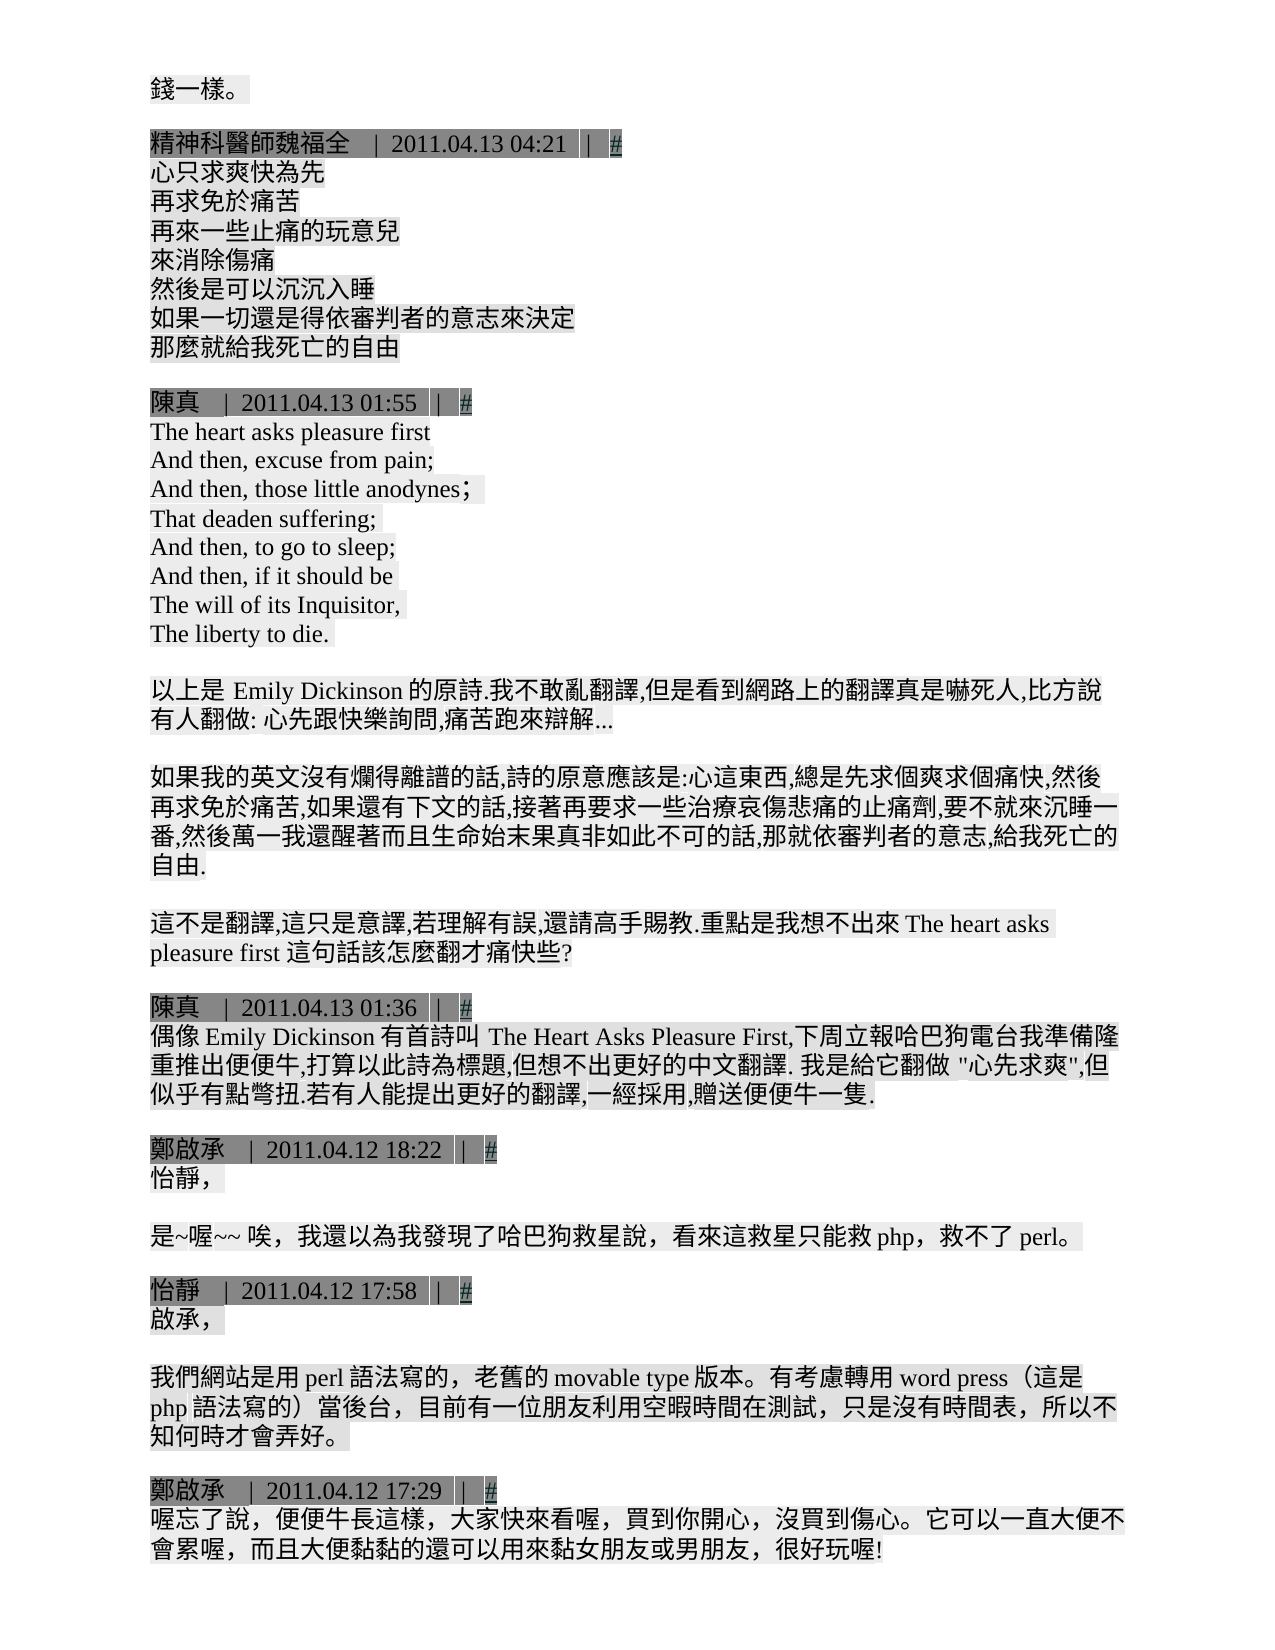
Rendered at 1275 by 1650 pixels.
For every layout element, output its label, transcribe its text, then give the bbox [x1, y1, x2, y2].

text The heart asks pleasure first And then, excuse from pain; And then, those little anodynes； That deaden suffering; And then, to go to sleep; And then, if it should be The will of its Inquisitor, The liberty to die. 以上是 Emily Dickinson的原詩.我不敢亂翻譯,但是看到網路上的翻譯真是嚇死人,比方說有人翻做: 心先跟快樂詢問,痛苦跑來辯解... 如果我的英文沒有爛得離譜的話,詩的原意應該是:心這東西,總是先求個爽求個痛快,然後再求免於痛苦,如果還有下文的話,接著再要求一些治療哀傷悲痛的止痛劑,要不就來沉睡一番,然後萬一我還醒著而且生命始末果真非如此不可的話,那就依審判者的意志,給我死亡的自由. 這不是翻譯,這只是意譯,若理解有誤,還請高手賜教.重點是我想不出來The heart asks pleasure first 這句話該怎麼翻才痛快些? [150, 417, 1125, 968]
text 鄭啟承 | 2011.04.12 17:29 | # [150, 1476, 1125, 1506]
text 精神科醫師魏福全 | 2011.04.13 04:21 | # [150, 129, 1125, 158]
text 陳真 | 2011.04.13 01:55 | # [150, 388, 1125, 417]
text 怡靜 | 2011.04.12 17:58 | # [150, 1276, 1125, 1306]
text 啟承， 我們網站是用perl語法寫的，老舊的movable type版本。有考慮轉用word press（這是php語法寫的）當後台，目前有一位朋友利用空暇時間在測試，只是沒有時間表，所以不知何時才會弄好。 [150, 1306, 1125, 1451]
text 偶像Emily Dickinson有首詩叫 The Heart Asks Pleasure First,下周立報哈巴狗電台我準備隆重推出便便牛,打算以此詩為標題,但想不出更好的中文翻譯. 我是給它翻做 "心先求爽",但似乎有點彆扭.若有人能提出更好的翻譯,一經採用,贈送便便牛一隻. [150, 1022, 1125, 1110]
text 陳真 | 2011.04.13 01:36 | # [150, 993, 1125, 1022]
text 心只求爽快為先 再求免於痛苦 再來一些止痛的玩意兒 來消除傷痛 然後是可以沉沉入睡 如果一切還是得依審判者的意志來決定 那麼就給我死亡的自由 [150, 158, 1125, 363]
text 喔忘了說，便便牛長這樣，大家快來看喔，買到你開心，沒買到傷心。它可以一直大便不會累喔，而且大便黏黏的還可以用來黏女朋友或男朋友，很好玩喔! [150, 1506, 1125, 1564]
text 鄭啟承 | 2011.04.12 18:22 | # [150, 1135, 1125, 1164]
text 怡靜， 是~喔~~ 唉，我還以為我發現了哈巴狗救星說，看來這救星只能救php，救不了perl。 [150, 1164, 1125, 1251]
text The Heart Asks Pleasure First 中文實在不知道怎麼講比較好。但這也是一首電影的曲子，叫作 The Piano (鋼琴師與她的情人)，劇情的細節有點忘了，但有一幕印象卻非常深刻。喜歡彈鋼琴卻不會說話的女主角原嫁蠻荒，下船時心愛的鋼琴被工人七手八腳丟在沙灘上，丈夫認為把筆重的鋼琴運回家很不划算，就把鋼琴連同外面的木箱放在沙灘上不管了。女主角不彈琴簡直快死了，乾脆直接把手伸進木箱的縫隙裡彈了起來。她女兒則在一旁沙灘上玩。 這首沙灘上的曲子就叫作 The Heart Asks Pleasure First，是我非常喜歡的一首曲子。它的另一個名字叫作 The Sacrifice。作曲者是 Michael Nyman。 http://www.youtube.com/watch?v=0Su8LXNS16A 人心往往是追求快樂的，在這一點上，人和任何動物沒有任何區別，一心求樂彷彿是上天賜予的一種禮物，一種祕密存摺似的。像在累積什麼財富一樣，你心底累積的快樂往往能在痛苦來臨之時發揮它的作用，總能應付掉一些可怕的支出，免於破產。銀行帳戶可以破產，人之破產卻往往是一場悲劇。 但明白這道理，我們仍然無法左右生命的收支，富人與窮人是天生的，你很難違抗命運。在這苦難悲傷圍繞之人世，你其實沒有太多態度可以選擇，往往也只能先爽再說了，像搶錢一樣。 [150, 75, 1125, 104]
